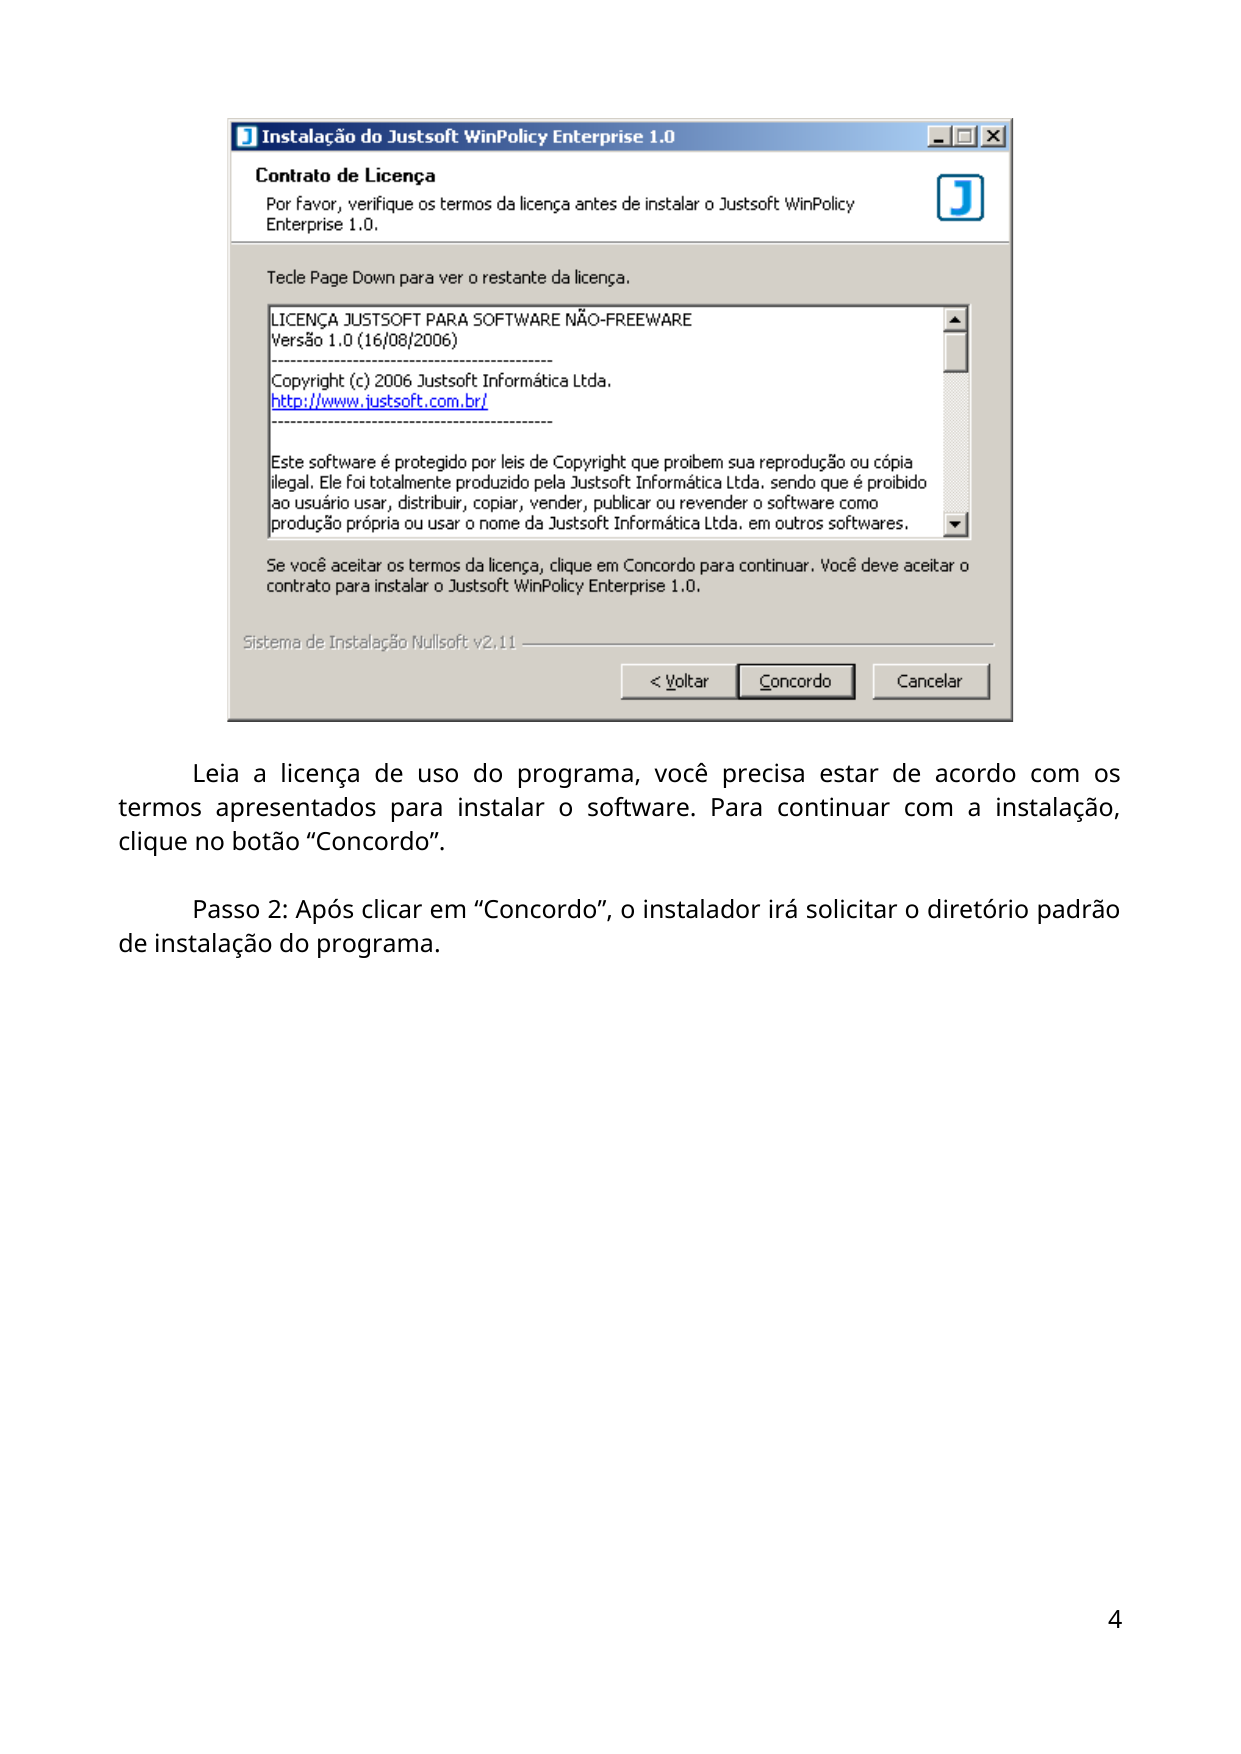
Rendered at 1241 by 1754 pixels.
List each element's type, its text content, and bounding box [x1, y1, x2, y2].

text Leia a licença de uso do programa, você precisa estar de acordo com os termos apresentados para instalar o software. Para continuar com a instalação, clique no botão “Concordo”. [118, 755, 1122, 857]
text Passo 2: Após clicar em “Concordo”, o instalador irá solicitar o diretório padrão de instalação do programa. [118, 892, 1122, 960]
picture [227, 118, 1014, 722]
